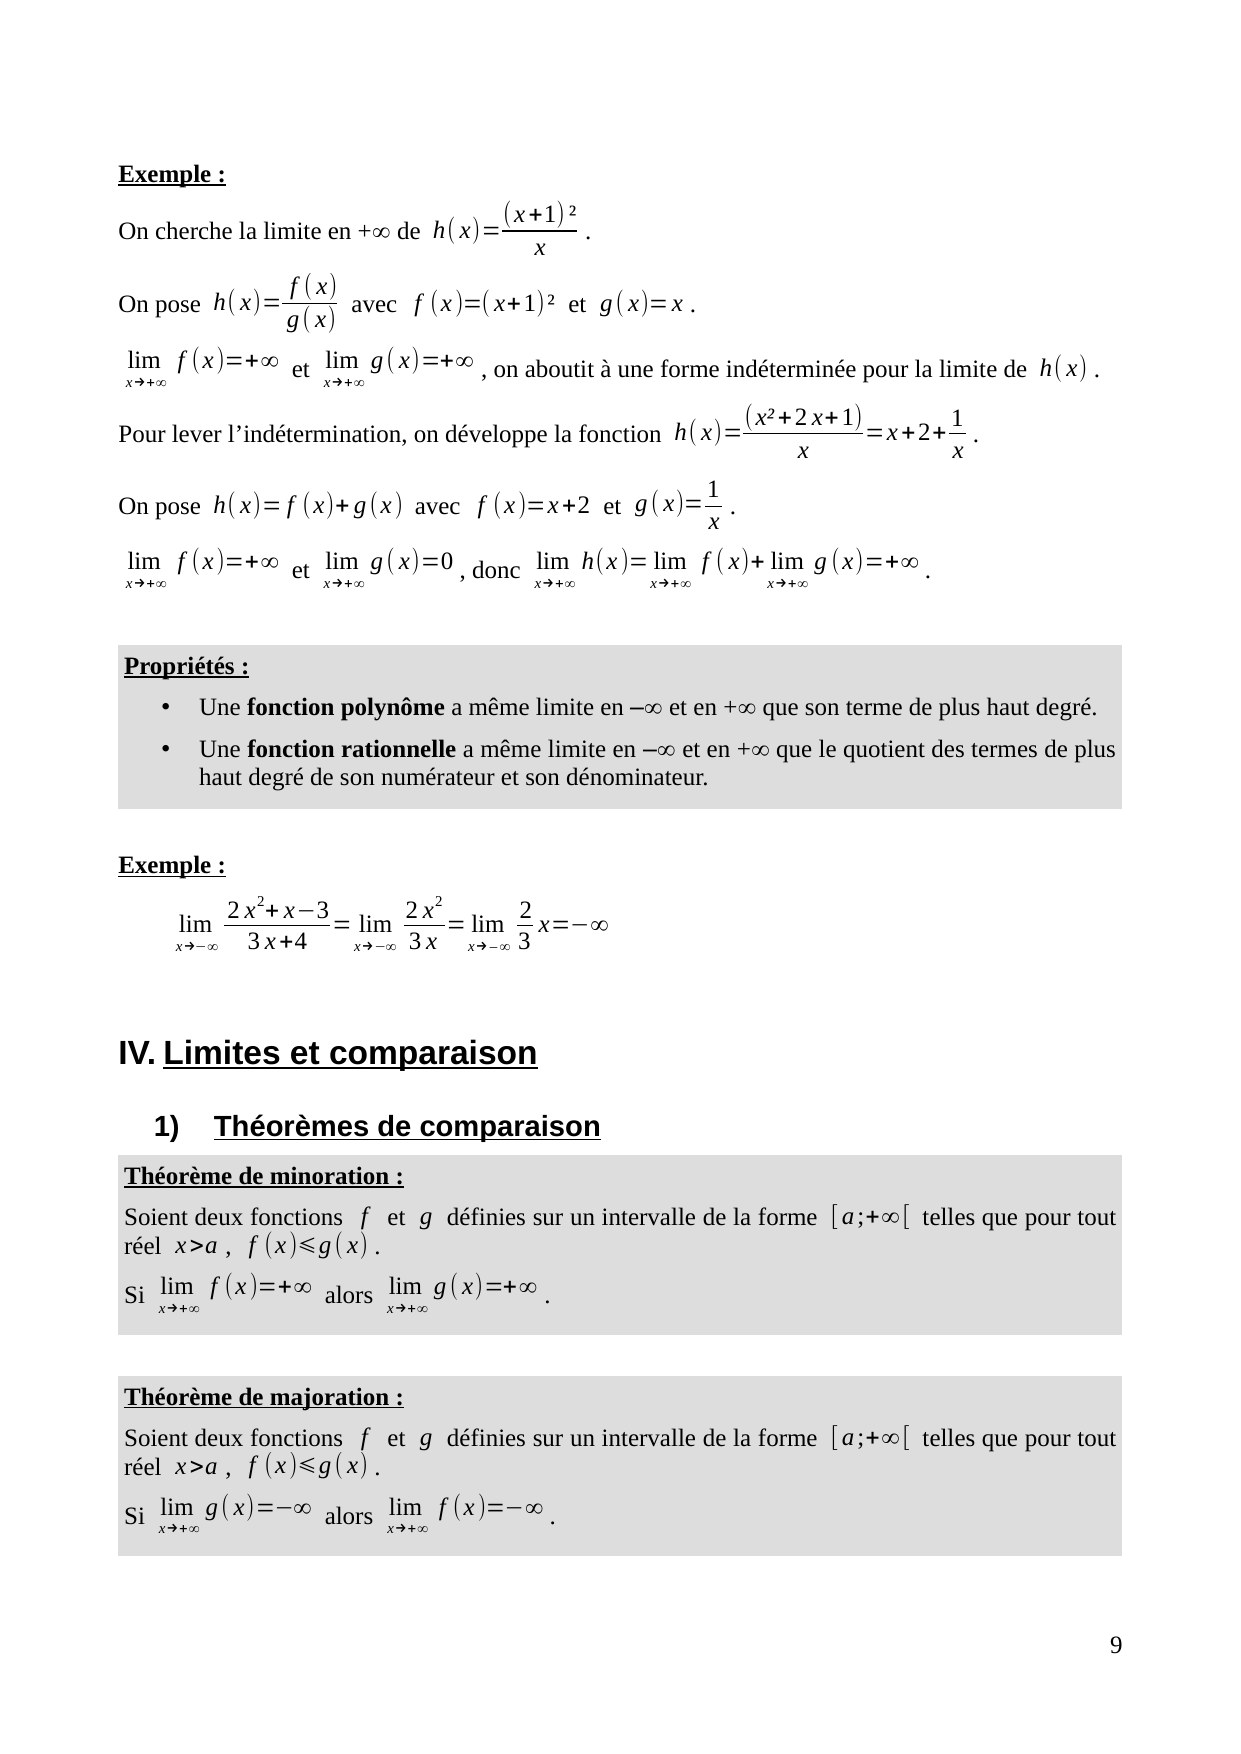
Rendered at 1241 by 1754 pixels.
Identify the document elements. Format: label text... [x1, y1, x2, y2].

text et , donc . [118, 547, 1122, 592]
text On pose avec et . [118, 476, 1122, 535]
table_header Théorème de minoration : Soient deux fonctions et définies sur un intervalle de la forme telles que pour tout réel , . Si alors . [118, 1155, 1122, 1335]
text Exemple : [118, 851, 1122, 879]
text et , on aboutit à une forme indéterminée pour la limite de . [118, 347, 1122, 391]
text On cherche la limite en +∞ de . [118, 201, 1122, 261]
table_header Théorème de majoration : Soient deux fonctions et définies sur un intervalle de la forme telles que pour tout réel , . Si alors . [118, 1376, 1122, 1556]
table_header Propriétés : Une fonction polynôme a même limite en –∞ et en +∞ que son terme de plus haut degré. Une fonction rationnelle a même limite en –∞ et en +∞ que le quotient des termes de plus haut degré de son numérateur et son dénominateur. [118, 645, 1122, 809]
subtitle Limites et comparaison [118, 1033, 1122, 1072]
text Exemple : [118, 159, 1122, 188]
text Pour lever l’indétermination, on développe la fonction . [118, 403, 1122, 463]
text On pose avec et . [118, 273, 1122, 334]
subtitle Théorèmes de comparaison [153, 1109, 1122, 1143]
